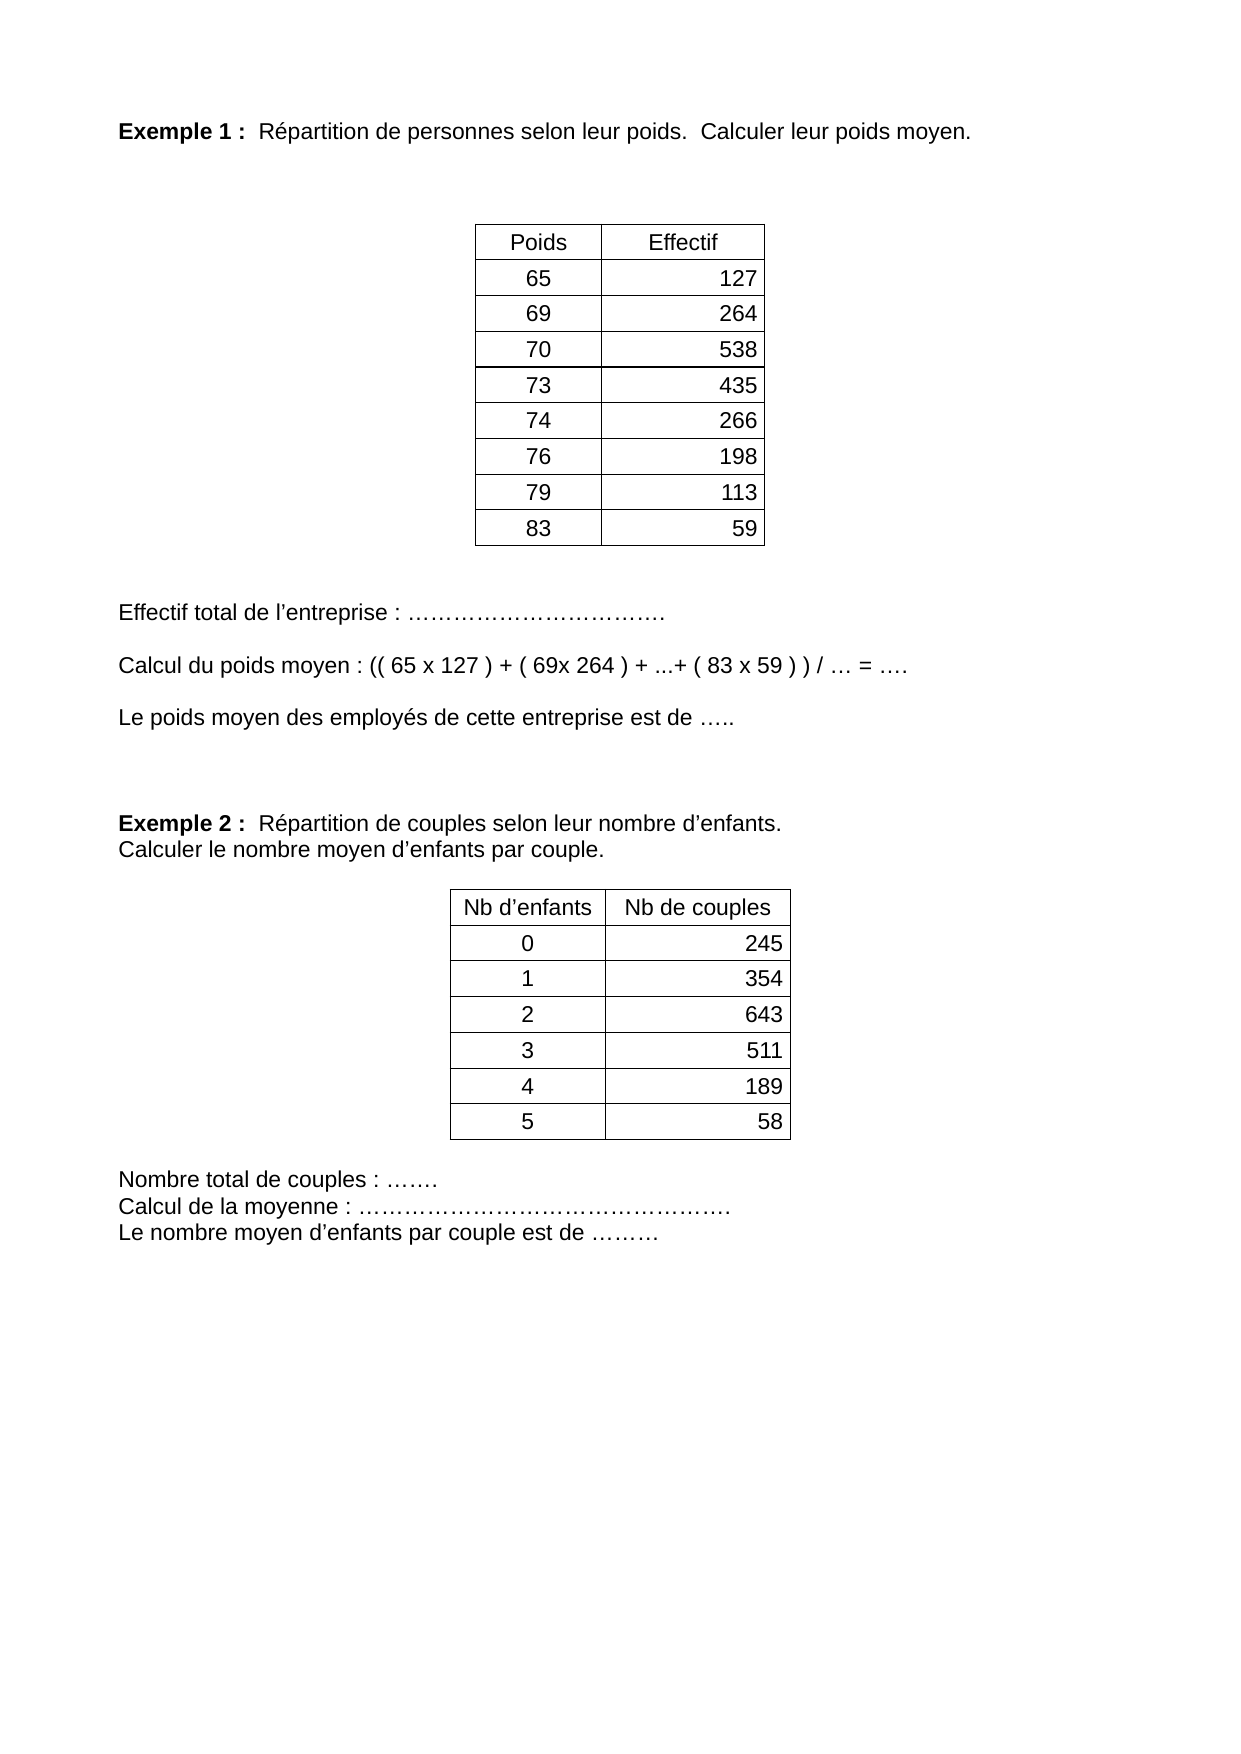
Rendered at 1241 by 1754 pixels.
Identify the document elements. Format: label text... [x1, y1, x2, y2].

table_header Effectif [602, 225, 764, 259]
text Exemple 2 : Répartition de couples selon leur nombre d’enfants. [118, 810, 1122, 836]
table_cell 266 [602, 403, 764, 438]
table_cell 0 [451, 926, 605, 960]
table_cell 511 [606, 1033, 790, 1067]
table_cell 58 [606, 1104, 790, 1139]
table_cell 538 [602, 332, 764, 366]
table_cell 5 [451, 1104, 605, 1139]
table_cell 73 [476, 368, 601, 402]
table_cell 643 [606, 997, 790, 1032]
table_cell 354 [606, 961, 790, 996]
table_header Poids [476, 225, 601, 259]
table_cell 264 [602, 296, 764, 331]
table_cell 65 [476, 260, 601, 295]
text Calcul de la moyenne : …………………………………………. [118, 1193, 1122, 1219]
text Le nombre moyen d’enfants par couple est de ……… [118, 1219, 1122, 1245]
table_cell 76 [476, 439, 601, 474]
text Calculer le nombre moyen d’enfants par couple. [118, 836, 1122, 862]
table_cell 189 [606, 1069, 790, 1103]
text Le poids moyen des employés de cette entreprise est de ….. [118, 704, 1122, 731]
table_cell 435 [602, 368, 764, 402]
text Calcul du poids moyen : (( 65 x 127 ) + ( 69x 264 ) + ...+ ( 83 x 59 ) ) / … = …. [118, 652, 1122, 678]
table_cell 74 [476, 403, 601, 438]
table_cell 59 [602, 510, 764, 545]
text Exemple 1 : Répartition de personnes selon leur poids. Calculer leur poids moyen. [118, 118, 1122, 144]
table_cell 70 [476, 332, 601, 366]
text Effectif total de l’entreprise : ……………………………. [118, 599, 1122, 625]
table_cell 113 [602, 475, 764, 509]
table_cell 2 [451, 997, 605, 1032]
table_cell 1 [451, 961, 605, 996]
table_cell 83 [476, 510, 601, 545]
table_cell 69 [476, 296, 601, 331]
table_cell 79 [476, 475, 601, 509]
text Nombre total de couples : ……. [118, 1166, 1122, 1193]
table_cell 3 [451, 1033, 605, 1067]
table_cell 245 [606, 926, 790, 960]
table_cell 4 [451, 1069, 605, 1103]
table_header Nb de couples [606, 890, 790, 924]
table_cell 127 [602, 260, 764, 295]
table_cell 198 [602, 439, 764, 474]
table_header Nb d’enfants [451, 890, 605, 924]
